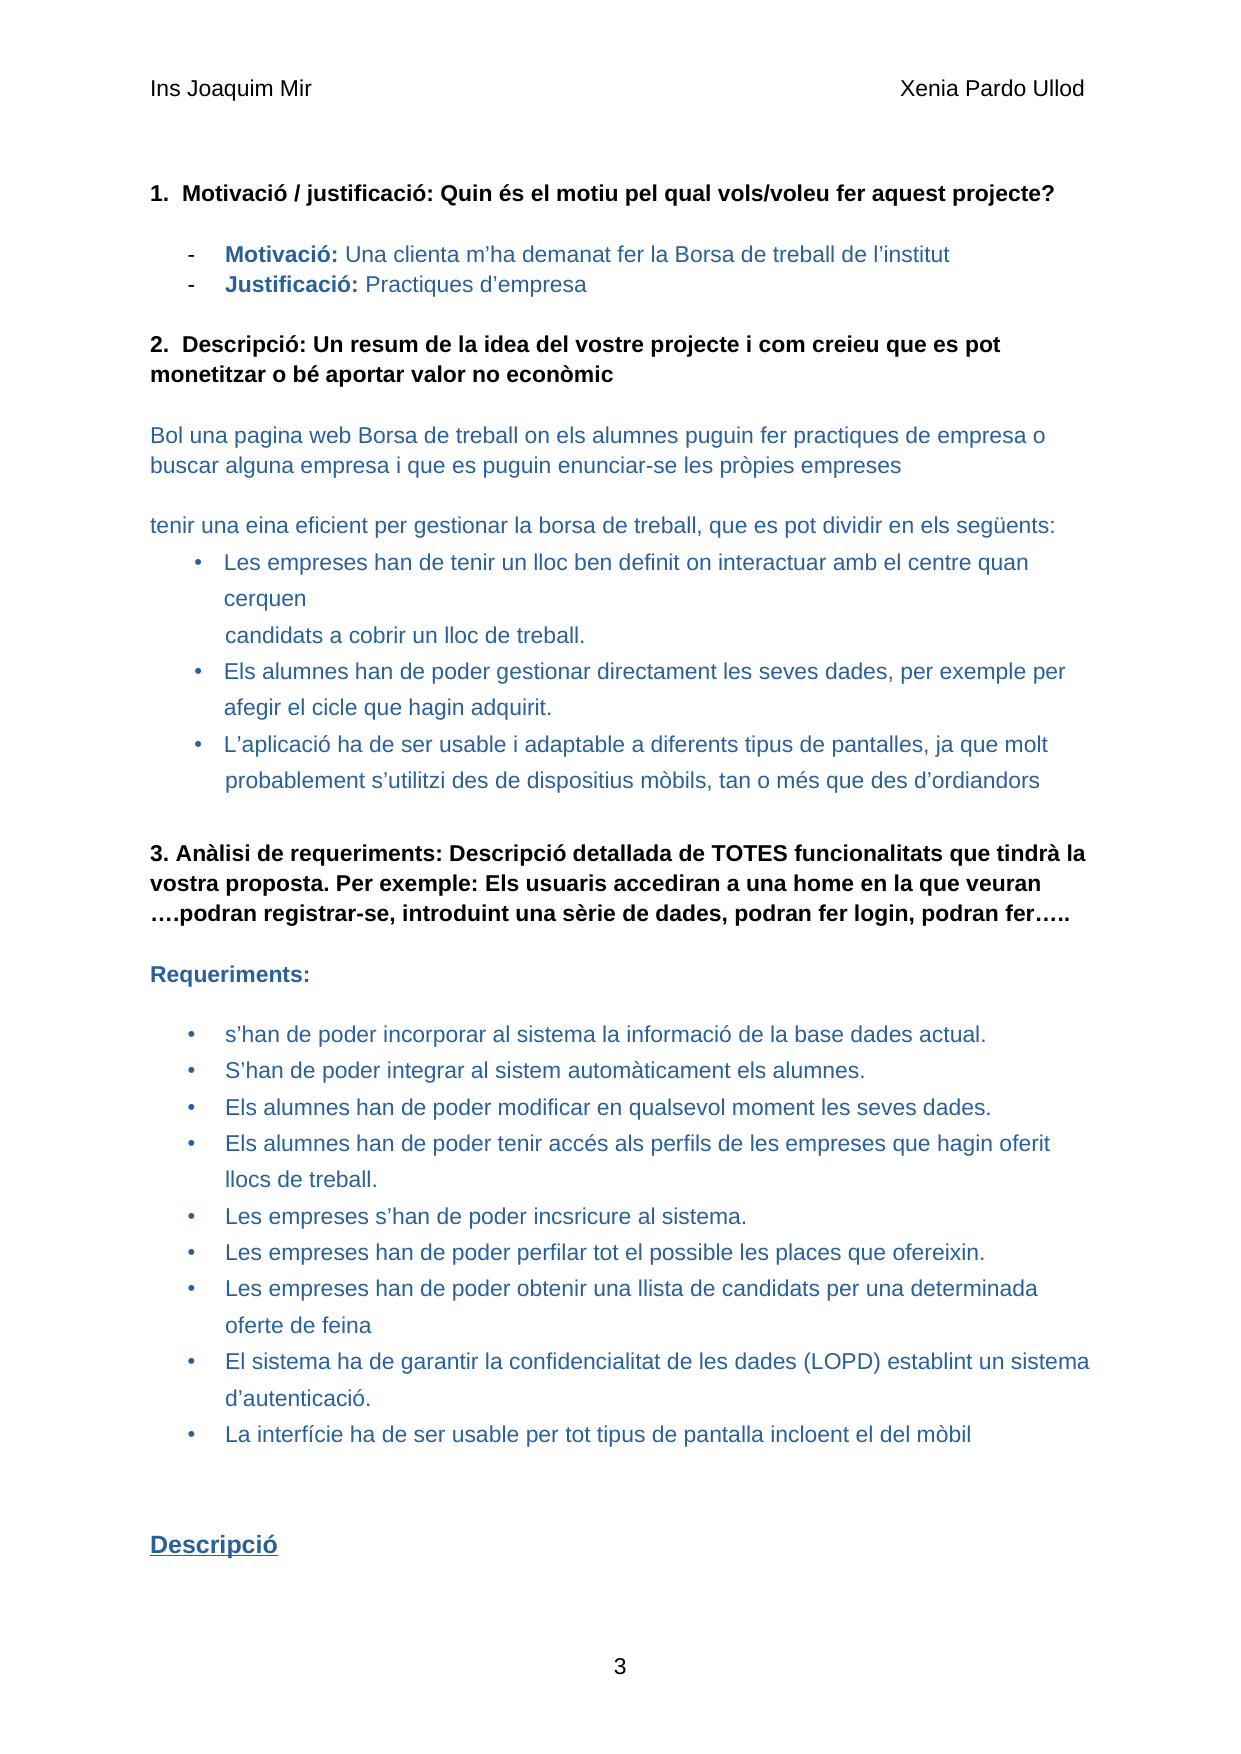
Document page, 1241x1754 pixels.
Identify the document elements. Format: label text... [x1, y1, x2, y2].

list Les empreses han de poder perfilar tot el possible les places que ofereixin. [187, 1239, 1090, 1265]
text 2. Descripció: Un resum de la idea del vostre projecte i com creieu que es pot monetitzar o bé aportar valor no econòmic [150, 331, 1090, 388]
list El sistema ha de garantir la confidencialitat de les dades (LOPD) establint un sistema d’autenticació. [187, 1348, 1090, 1411]
list La interfície ha de ser usable per tot tipus de pantalla incloent el del mòbil [187, 1421, 1090, 1447]
list s’han de poder incorporar al sistema la informació de la base dades actual. [187, 1021, 1090, 1047]
list Les empreses han de tenir un lloc ben definit on interactuar amb el centre quan cerquen [194, 549, 1090, 612]
list Les empreses s’han de poder incsricure al sistema. [187, 1203, 1090, 1229]
text Descripció [150, 1530, 1090, 1559]
list Les empreses han de poder obtenir una llista de candidats per una determinada oferte de feina [187, 1275, 1090, 1338]
text probablement s’utilitzi des de dispositius mòbils, tan o més que des d’ordiandors [150, 767, 1090, 793]
list Els alumnes han de poder tenir accés als perfils de les empreses que hagin oferit llocs de treball. [187, 1130, 1090, 1193]
text candidats a cobrir un lloc de treball. [150, 622, 1090, 648]
list Justificació: Practiques d’empresa [187, 271, 1090, 297]
text Bol una pagina web Borsa de treball on els alumnes puguin fer practiques de empresa o buscar alguna empresa i que es puguin enunciar-se les pròpies empreses [150, 422, 1090, 478]
text 1. Motivació / justificació: Quin és el motiu pel qual vols/voleu fer aquest projecte? [150, 180, 1090, 207]
text Requeriments: [150, 961, 1090, 987]
list L’aplicació ha de ser usable i adaptable a diferents tipus de pantalles, ja que molt [194, 731, 1090, 757]
list Motivació: Una clienta m’ha demanat fer la Borsa de treball de l’institut [187, 241, 1090, 267]
list Els alumnes han de poder gestionar directament les seves dades, per exemple per afegir el cicle que hagin adquirit. [194, 658, 1090, 721]
text 3. Anàlisi de requeriments: Descripció detallada de TOTES funcionalitats que tindrà la vostra proposta. Per exemple: Els usuaris accediran a una home en la que veuran ….podran registrar-se, introduint una sèrie de dades, podran fer login, podran fer….. [150, 840, 1090, 926]
list S’han de poder integrar al sistem automàticament els alumnes. [187, 1057, 1090, 1084]
list Els alumnes han de poder modificar en qualsevol moment les seves dades. [187, 1094, 1090, 1120]
text tenir una eina eficient per gestionar la borsa de treball, que es pot dividir en els següents: [150, 512, 1090, 539]
